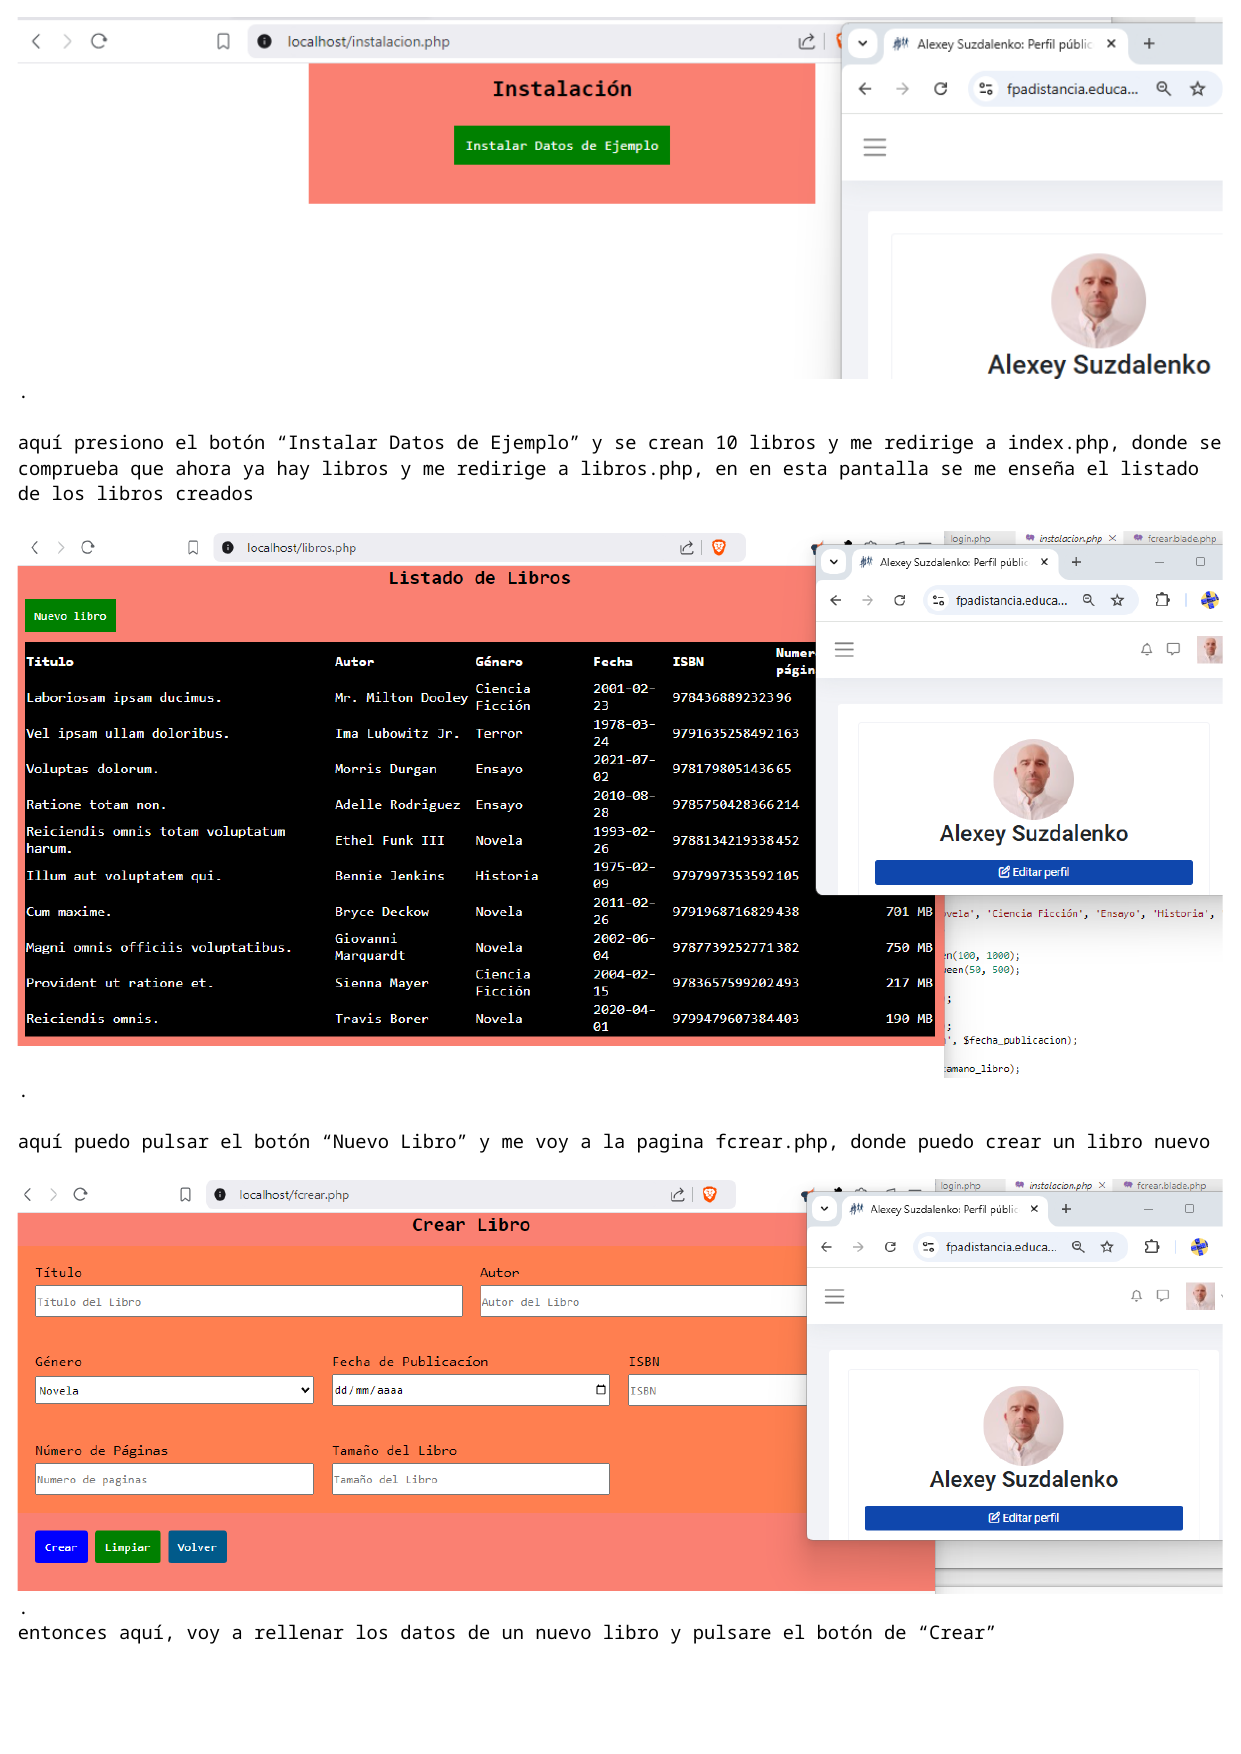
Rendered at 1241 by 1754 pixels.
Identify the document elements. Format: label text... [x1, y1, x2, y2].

picture [17, 17, 1223, 379]
text entonces aquí, voy a rellenar los datos de un nuevo libro y pulsare el botón de “Crear” [18, 1619, 1222, 1645]
picture [17, 531, 1223, 1078]
text . [18, 1594, 1222, 1619]
text . [18, 379, 1222, 404]
text aquí puedo pulsar el botón “Nuevo Libro” y me voy a la pagina fcrear.php, donde puedo crear un libro nuevo [18, 1128, 1222, 1154]
picture [17, 1179, 1223, 1594]
text . [18, 1078, 1222, 1103]
text aquí presiono el botón “Instalar Datos de Ejemplo” y se crean 10 libros y me redirige a index.php, donde se comprueba que ahora ya hay libros y me redirige a libros.php, en en esta pantalla se me enseña el listado de los libros creados [18, 429, 1222, 506]
